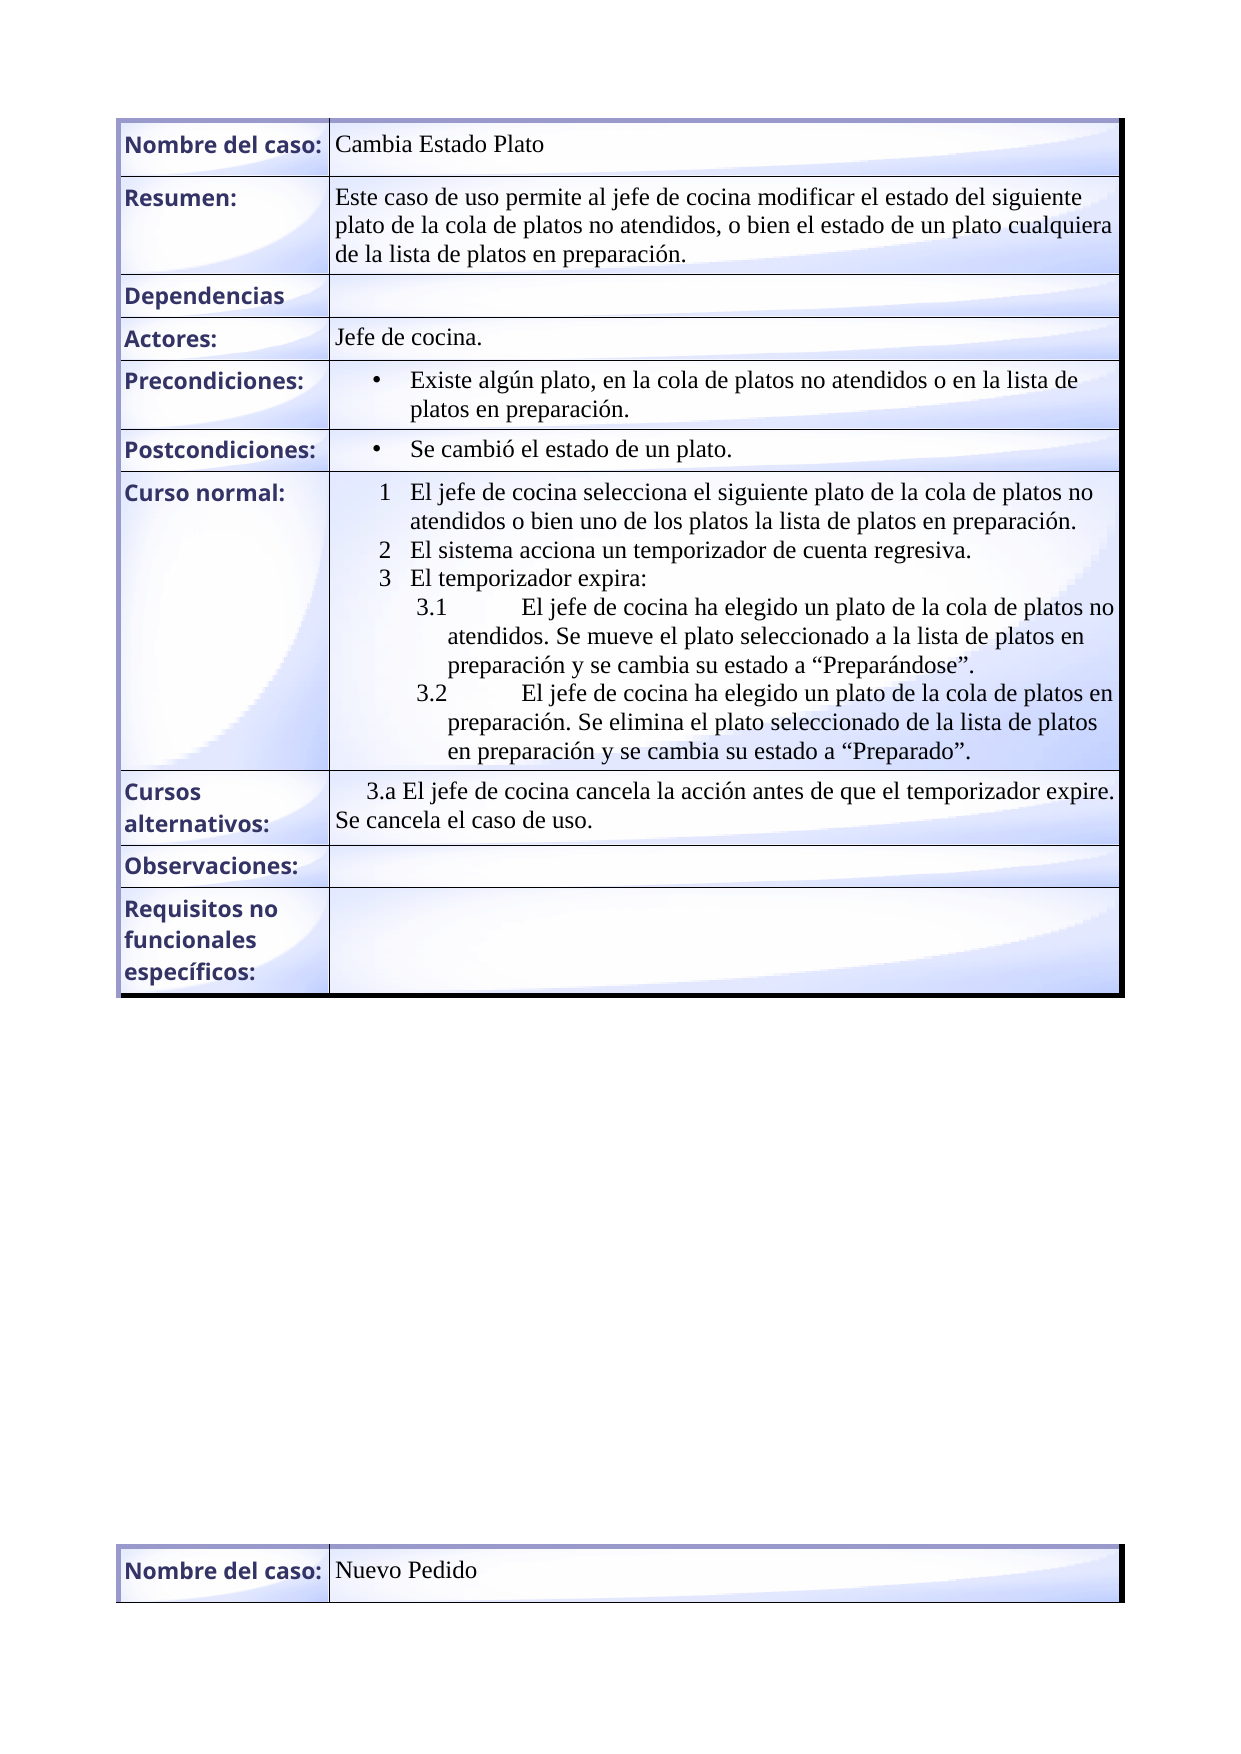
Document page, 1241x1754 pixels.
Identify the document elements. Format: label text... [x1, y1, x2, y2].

table_cell Existe algún plato, en la cola de platos no atendidos o en la lista de platos en preparación. [330, 361, 1119, 428]
table_header Nombre del caso: [121, 1549, 329, 1602]
table_cell Se cambió el estado de un plato. [330, 430, 1119, 471]
table_cell Cursos alternativos: [121, 771, 329, 844]
table_cell Jefe de cocina. [330, 318, 1119, 359]
table_cell Resumen: [121, 177, 329, 274]
table_header Cambia Estado Plato [330, 123, 1119, 176]
table_cell 3.a El jefe de cocina cancela la acción antes de que el temporizador expire. Se cancela el caso de uso. [330, 771, 1119, 844]
table_cell Dependencias [121, 275, 329, 317]
table_header Nombre del caso: [121, 123, 329, 176]
table_cell Curso normal: [121, 472, 329, 770]
table_cell El jefe de cocina selecciona el siguiente plato de la cola de platos no atendidos o bien uno de los platos la lista de platos en preparación. El sistema acciona un temporizador de cuenta regresiva. El temporizador expira: El jefe de cocina ha elegido un plato de la cola de platos no atendidos. Se mueve el plato seleccionado a la lista de platos en preparación y se cambia su estado a “Preparándose”. El jefe de cocina ha elegido un plato de la cola de platos en preparación. Se elimina el plato seleccionado de la lista de platos en preparación y se cambia su estado a “Preparado”. [330, 472, 1119, 770]
table_cell [330, 275, 1119, 317]
table_cell Precondiciones: [121, 361, 329, 428]
table_cell Actores: [121, 318, 329, 359]
table_cell Observaciones: [121, 846, 329, 887]
table_header Nuevo Pedido [330, 1549, 1119, 1602]
table_cell Este caso de uso permite al jefe de cocina modificar el estado del siguiente plato de la cola de platos no atendidos, o bien el estado de un plato cualquiera de la lista de platos en preparación. [330, 177, 1119, 274]
table_cell [330, 846, 1119, 887]
table_cell [330, 888, 1119, 993]
table_cell Requisitos no funcionales específicos: [121, 888, 329, 993]
table_cell Postcondiciones: [121, 430, 329, 471]
